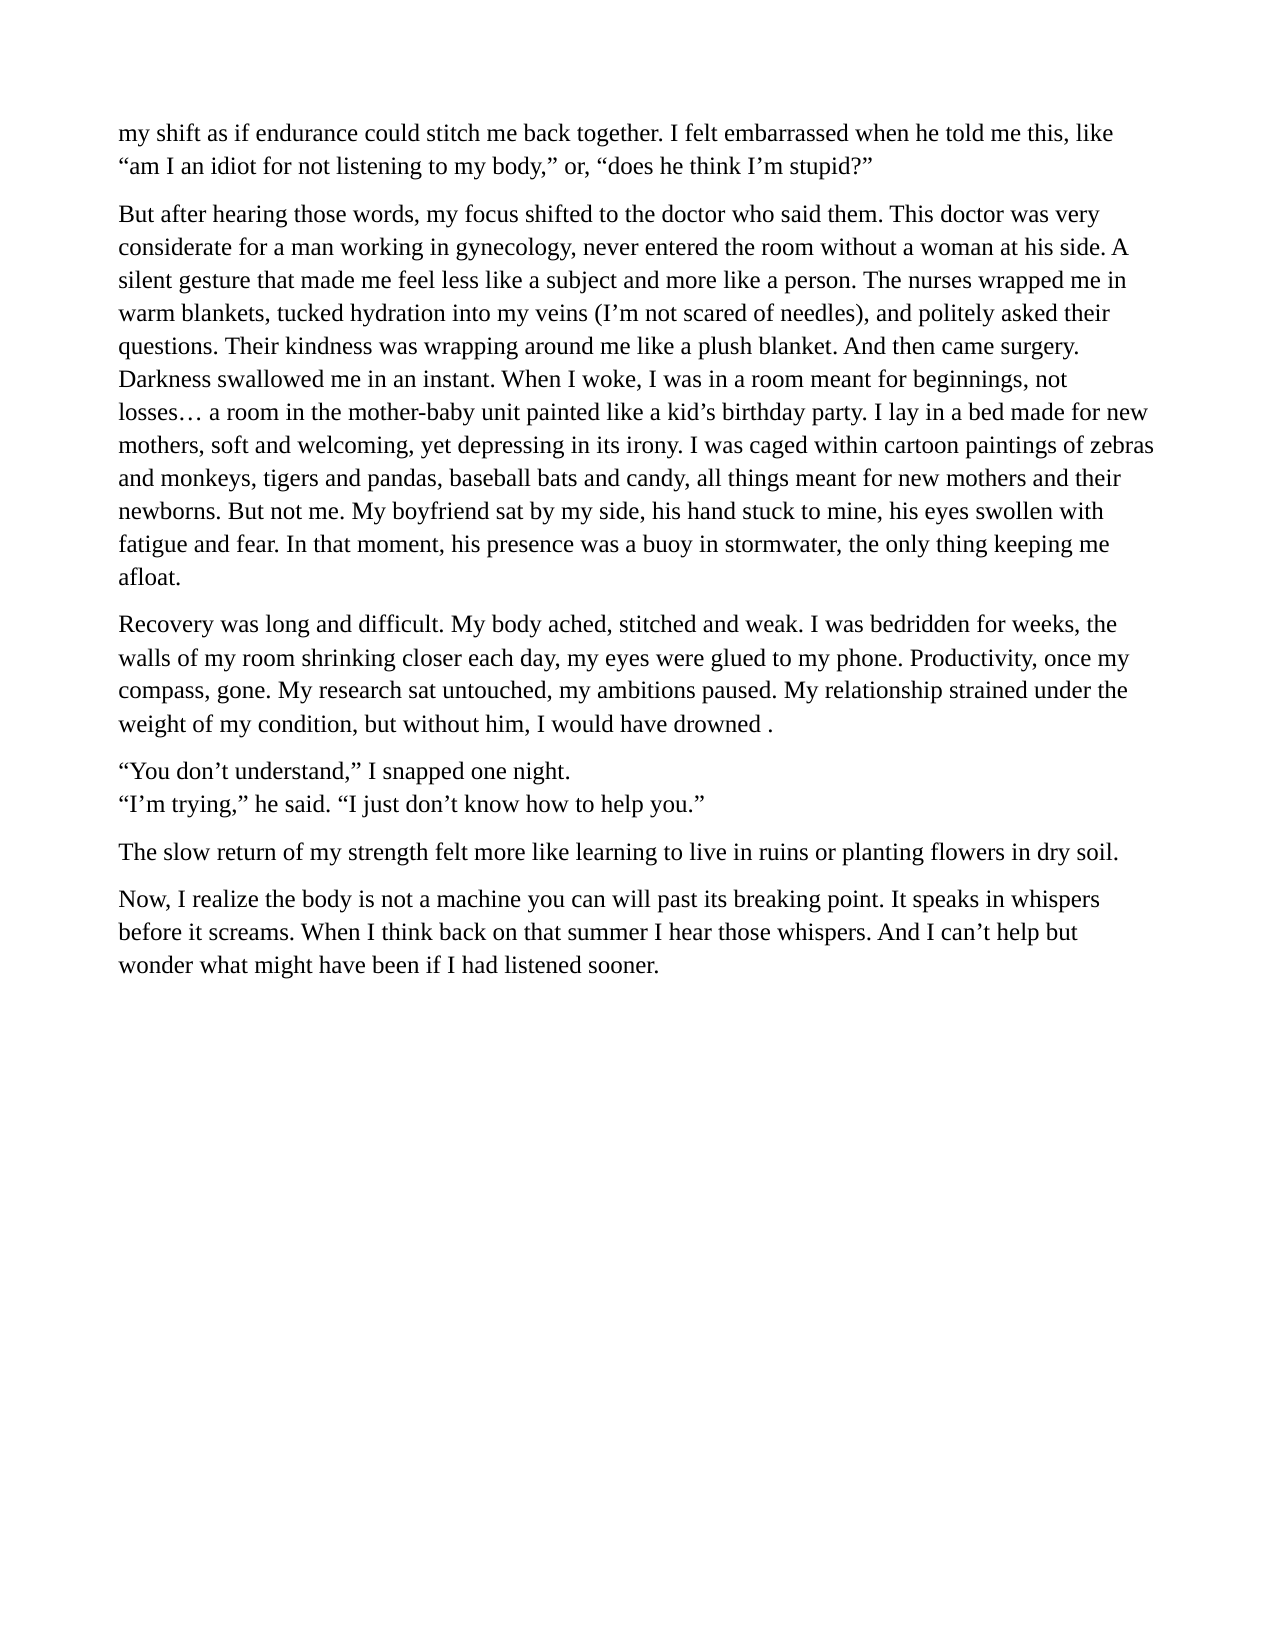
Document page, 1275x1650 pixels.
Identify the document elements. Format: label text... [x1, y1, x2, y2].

text my shift as if endurance could stitch me back together. I felt embarrassed when he told me this, like “am I an idiot for not listening to my body,” or, “does he think I’m stupid?” [118, 118, 1157, 180]
text The slow return of my strength felt more like learning to live in ruins or planting flowers in dry soil. [118, 837, 1157, 866]
text Now, I realize the body is not a machine you can will past its breaking point. It speaks in whispers before it screams. When I think back on that summer I hear those whispers. And I can’t help but wonder what might have been if I had listened sooner. [118, 884, 1157, 979]
text “You don’t understand,” I snapped one night. “I’m trying,” he said. “I just don’t know how to help you.” [118, 756, 1157, 818]
text Recovery was long and difficult. My body ached, stitched and weak. I was bedridden for weeks, the walls of my room shrinking closer each day, my eyes were glued to my phone. Productivity, once my compass, gone. My research sat untouched, my ambitions paused. My relationship strained under the weight of my condition, but without him, I would have drowned . [118, 609, 1157, 737]
text But after hearing those words, my focus shifted to the doctor who said them. This doctor was very considerate for a man working in gynecology, never entered the room without a woman at his side. A silent gesture that made me feel less like a subject and more like a person. The nurses wrapped me in warm blankets, tucked hydration into my veins (I’m not scared of needles), and politely asked their questions. Their kindness was wrapping around me like a plush blanket. And then came surgery. Darkness swallowed me in an instant. When I woke, I was in a room meant for beginnings, not losses… a room in the mother-baby unit painted like a kid’s birthday party. I lay in a bed made for new mothers, soft and welcoming, yet depressing in its irony. I was caged within cartoon paintings of zebras and monkeys, tigers and pandas, baseball bats and candy, all things meant for new mothers and their newborns. But not me. My boyfriend sat by my side, his hand stuck to mine, his eyes swollen with fatigue and fear. In that moment, his presence was a buoy in stormwater, the only thing keeping me afloat. [118, 199, 1157, 591]
